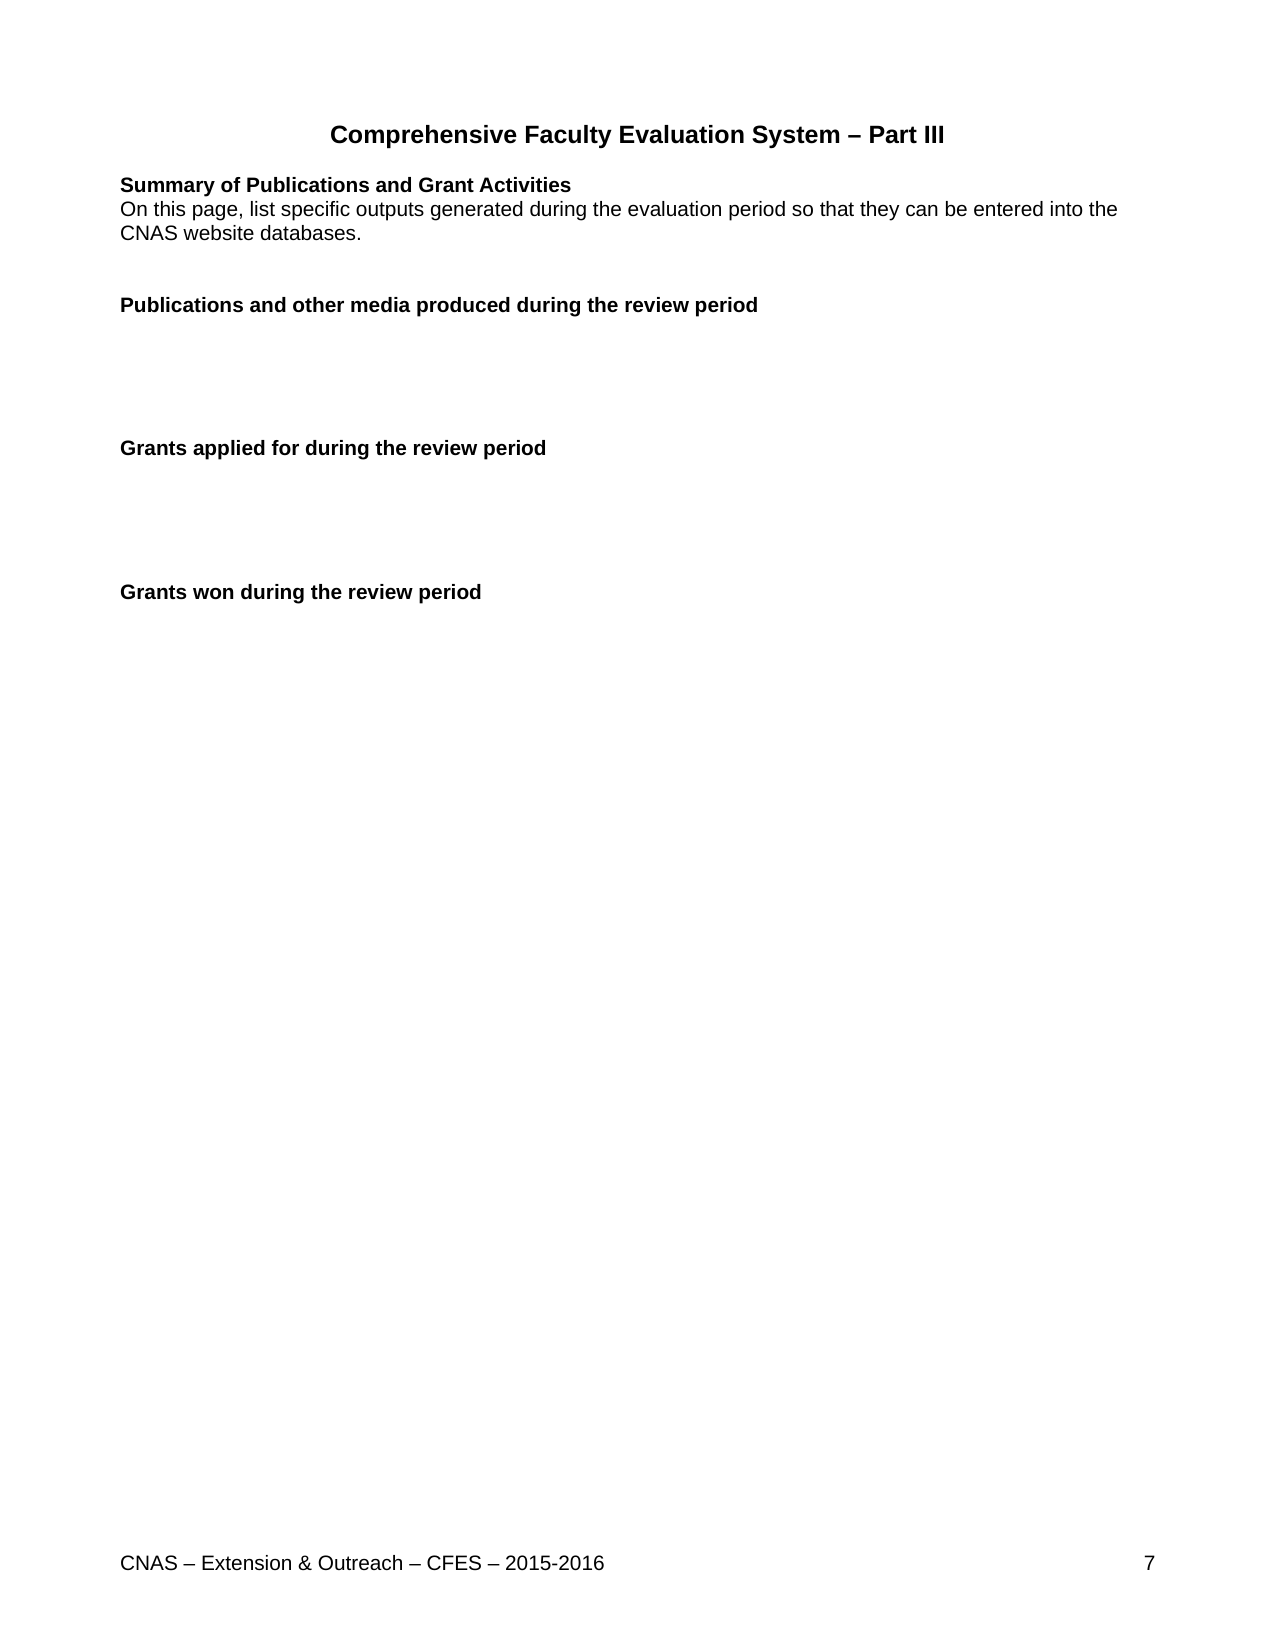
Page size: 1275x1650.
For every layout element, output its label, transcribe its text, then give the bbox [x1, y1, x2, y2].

text On this page, list specific outputs generated during the evaluation period so that they can be entered into the CNAS website databases. [120, 197, 1155, 244]
text Grants applied for during the review period [120, 436, 1155, 460]
text Grants won during the review period [120, 580, 1155, 604]
text Comprehensive Faculty Evaluation System – Part III [120, 120, 1155, 149]
text Publications and other media produced during the review period [120, 292, 1155, 316]
text Summary of Publications and Grant Activities [120, 173, 1155, 197]
